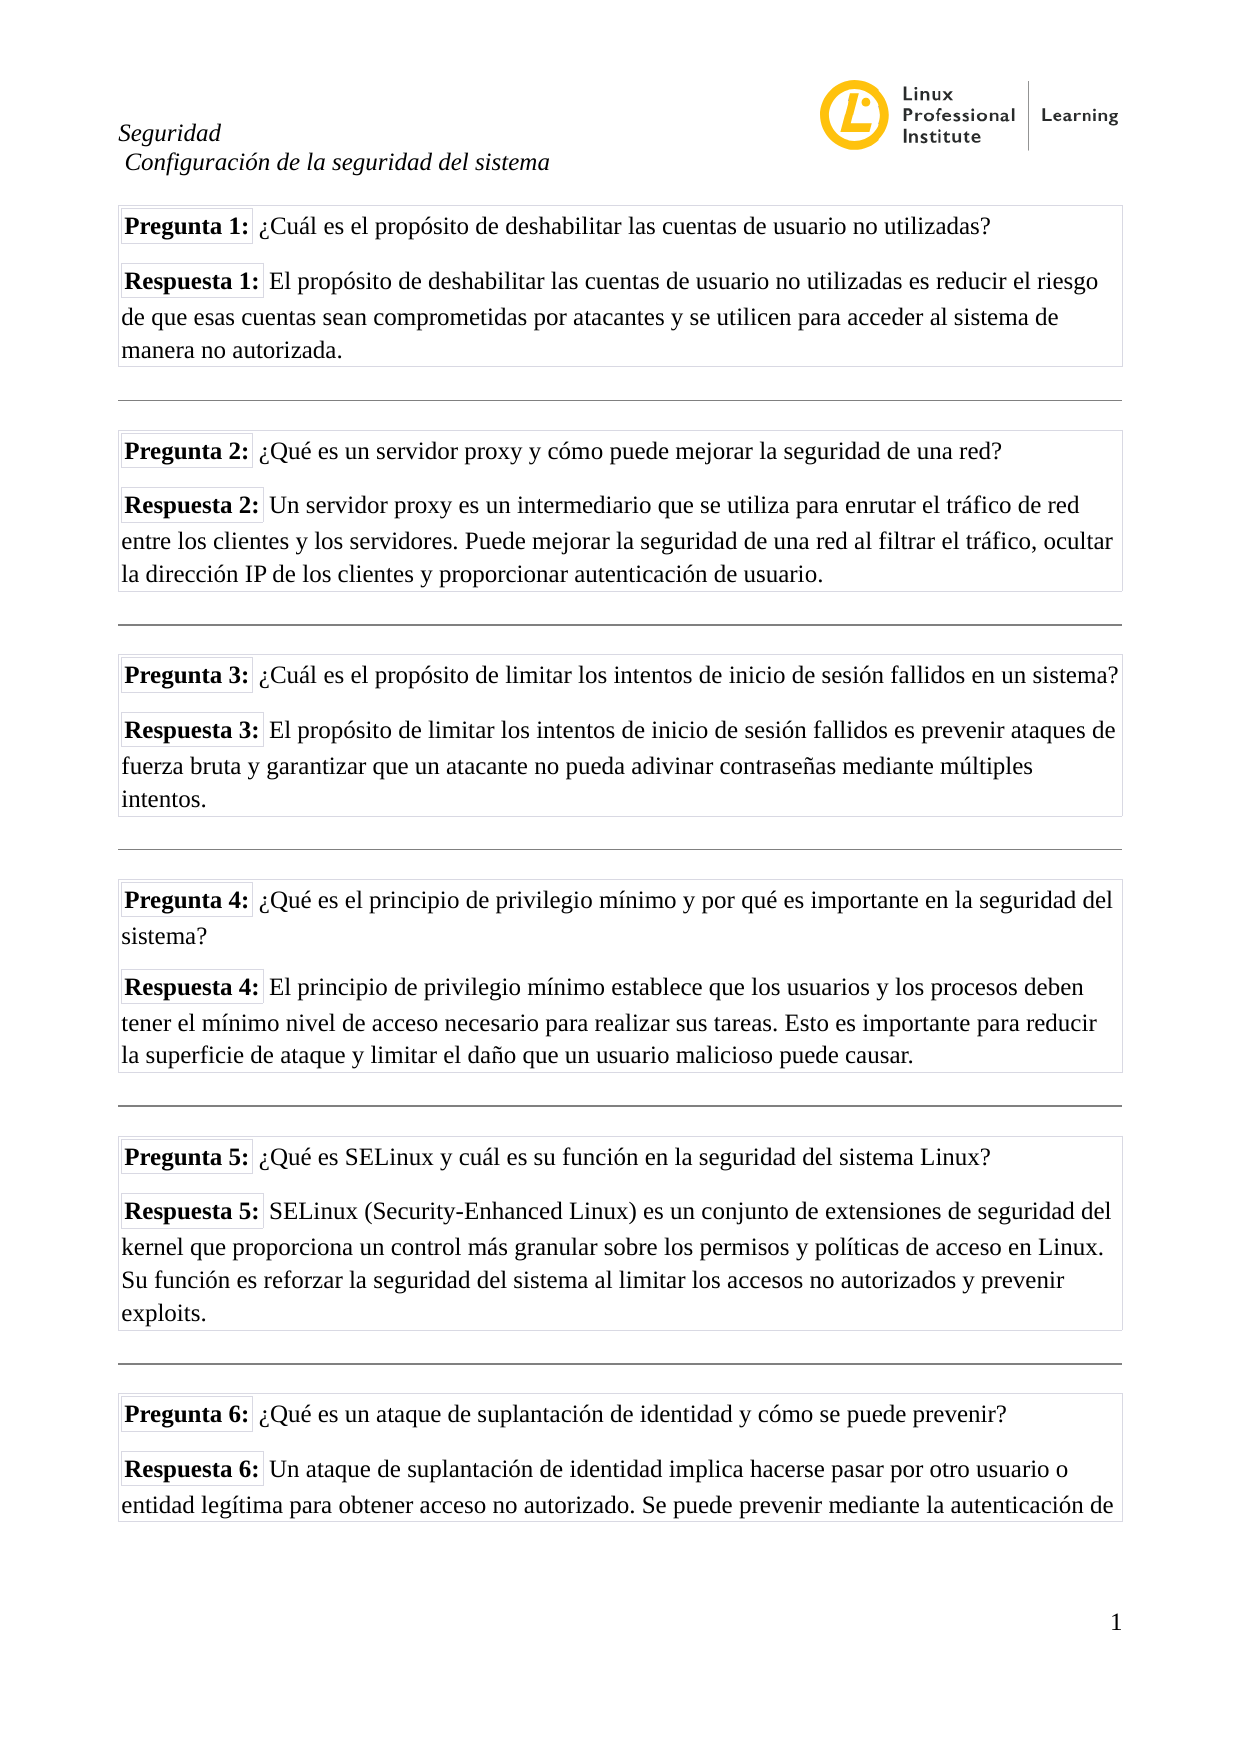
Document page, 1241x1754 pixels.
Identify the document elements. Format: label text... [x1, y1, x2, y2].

picture [819, 79, 1119, 151]
text Respuesta 3: El propósito de limitar los intentos de inicio de sesión fallidos es prevenir ataques de fuerza bruta y garantizar que un atacante no pueda adivinar contraseñas mediante múltiples intentos. [119, 709, 1122, 816]
text Pregunta 3: ¿Cuál es el propósito de limitar los intentos de inicio de sesión fallidos en un sistema? [119, 655, 1122, 692]
text Pregunta 6: ¿Qué es un ataque de suplantación de identidad y cómo se puede prevenir? [119, 1394, 1122, 1431]
text Respuesta 4: El principio de privilegio mínimo establece que los usuarios y los procesos deben tener el mínimo nivel de acceso necesario para realizar sus tareas. Esto es importante para reducir la superficie de ataque y limitar el daño que un usuario malicioso puede causar. [119, 966, 1122, 1072]
text Respuesta 5: SELinux (Security-Enhanced Linux) es un conjunto de extensiones de seguridad del kernel que proporciona un control más granular sobre los permisos y políticas de acceso en Linux. Su función es reforzar la seguridad del sistema al limitar los accesos no autorizados y prevenir exploits. [119, 1190, 1122, 1330]
text Pregunta 4: ¿Qué es el principio de privilegio mínimo y por qué es importante en la seguridad del sistema? [119, 880, 1122, 950]
text Pregunta 2: ¿Qué es un servidor proxy y cómo puede mejorar la seguridad de una red? [119, 431, 1122, 467]
text Pregunta 1: ¿Cuál es el propósito de deshabilitar las cuentas de usuario no utilizadas? [119, 206, 1122, 243]
text Respuesta 2: Un servidor proxy es un intermediario que se utiliza para enrutar el tráfico de red entre los clientes y los servidores. Puede mejorar la seguridad de una red al filtrar el tráfico, ocultar la dirección IP de los clientes y proporcionar autenticación de usuario. [119, 484, 1122, 591]
text Pregunta 5: ¿Qué es SELinux y cuál es su función en la seguridad del sistema Linux? [119, 1137, 1122, 1173]
text Respuesta 6: Un ataque de suplantación de identidad implica hacerse pasar por otro usuario o entidad legítima para obtener acceso no autorizado. Se puede prevenir mediante la autenticación de [119, 1448, 1122, 1521]
text Respuesta 1: El propósito de deshabilitar las cuentas de usuario no utilizadas es reducir el riesgo de que esas cuentas sean comprometidas por atacantes y se utilicen para acceder al sistema de manera no autorizada. [119, 260, 1122, 366]
